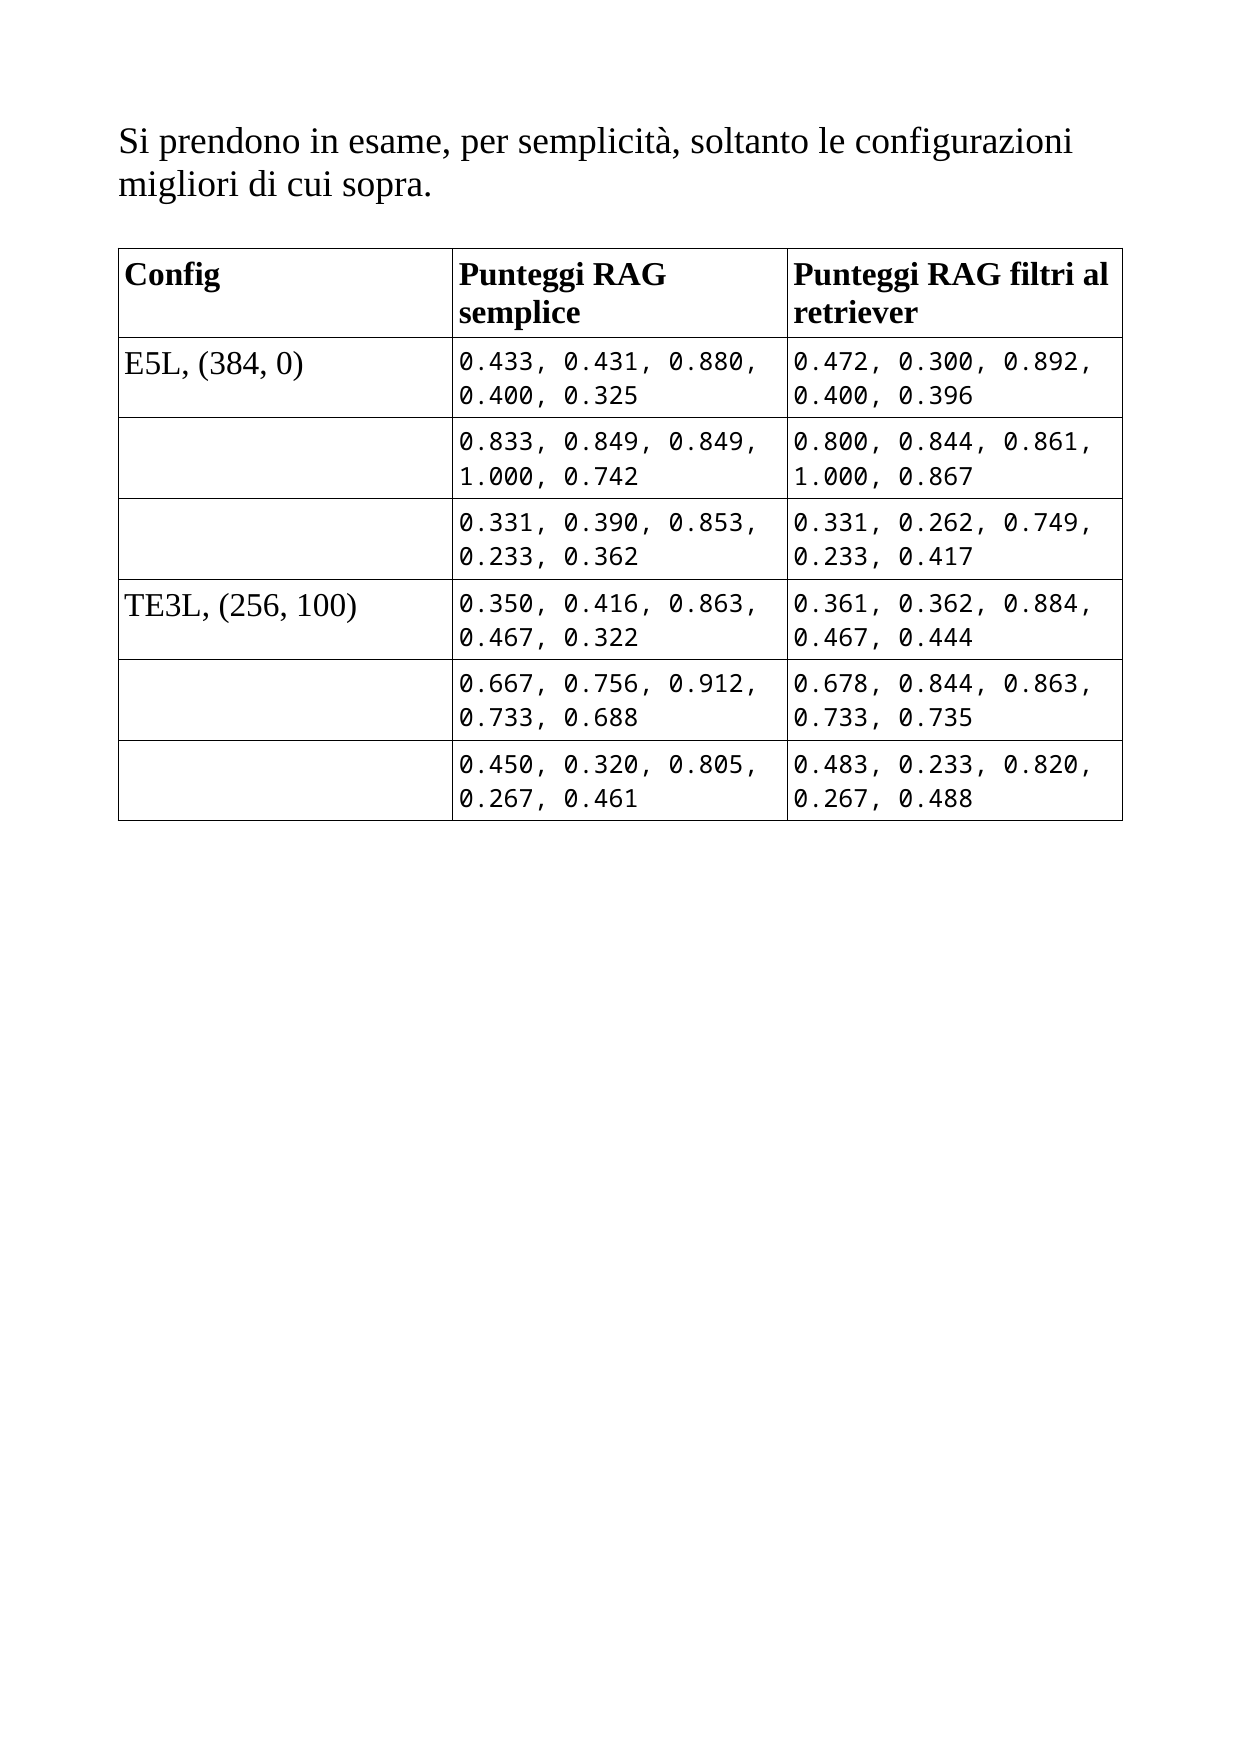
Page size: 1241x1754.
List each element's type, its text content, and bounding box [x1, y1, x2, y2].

table_cell 0.472, 0.300, 0.892, 0.400, 0.396 [788, 338, 1122, 417]
table_cell [119, 418, 452, 498]
table_cell 0.331, 0.262, 0.749, 0.233, 0.417 [788, 499, 1122, 578]
table_cell TE3L, (256, 100) [119, 580, 452, 659]
table_cell E5L, (384, 0) [119, 338, 452, 417]
text Si prendono in esame, per semplicità, soltanto le configurazioni migliori di cui sopra. [118, 118, 1122, 204]
table_cell [119, 499, 452, 578]
table_cell 0.833, 0.849, 0.849, 1.000, 0.742 [453, 418, 787, 498]
table_cell 0.350, 0.416, 0.863, 0.467, 0.322 [453, 580, 787, 659]
table_cell [119, 660, 452, 740]
table_cell 0.433, 0.431, 0.880, 0.400, 0.325 [453, 338, 787, 417]
table_header Config [119, 249, 452, 337]
table_cell 0.667, 0.756, 0.912, 0.733, 0.688 [453, 660, 787, 740]
table_cell 0.483, 0.233, 0.820, 0.267, 0.488 [788, 741, 1122, 820]
table_cell 0.331, 0.390, 0.853, 0.233, 0.362 [453, 499, 787, 578]
table_cell 0.450, 0.320, 0.805, 0.267, 0.461 [453, 741, 787, 820]
table_cell [119, 741, 452, 820]
table_cell 0.678, 0.844, 0.863, 0.733, 0.735 [788, 660, 1122, 740]
table_header Punteggi RAG filtri al retriever [788, 249, 1122, 337]
table_cell 0.800, 0.844, 0.861, 1.000, 0.867 [788, 418, 1122, 498]
table_cell 0.361, 0.362, 0.884, 0.467, 0.444 [788, 580, 1122, 659]
table_header Punteggi RAG semplice [453, 249, 787, 337]
